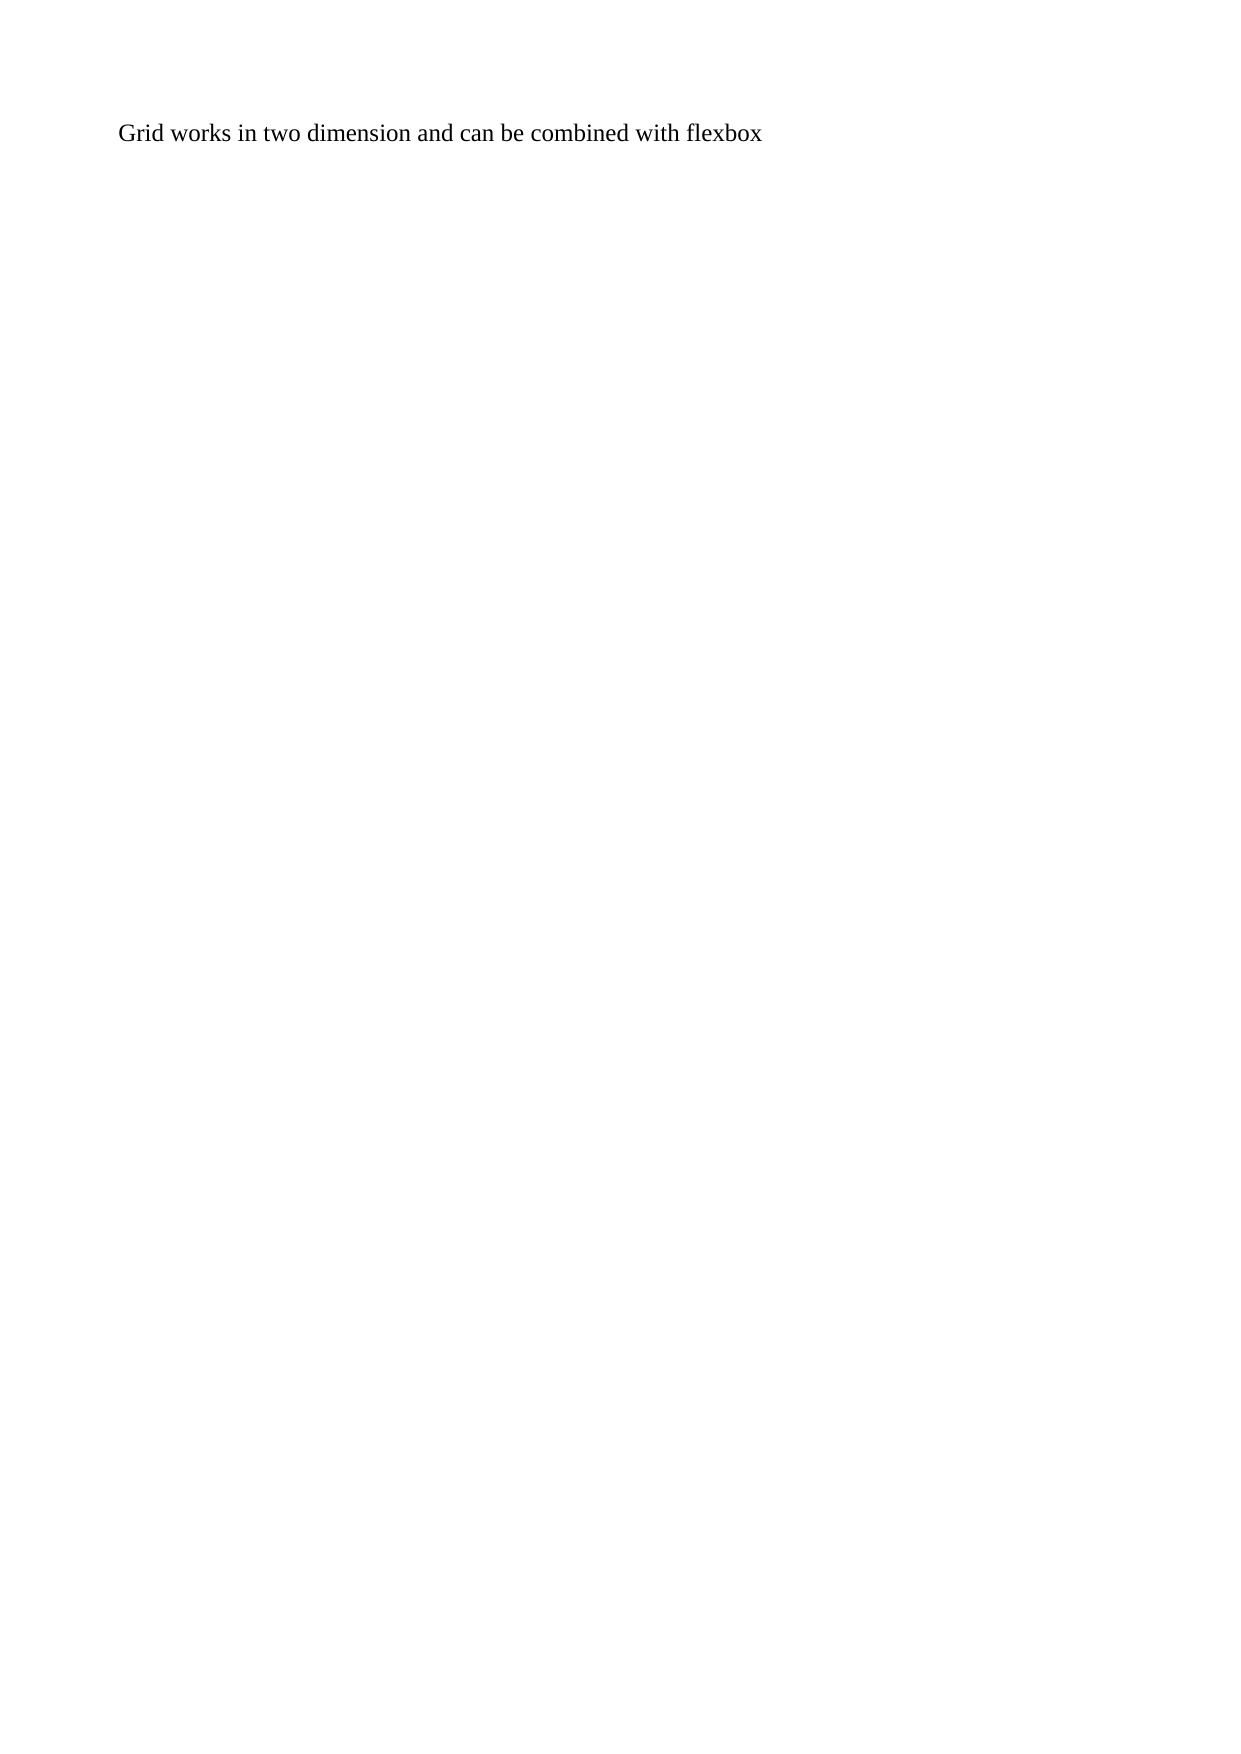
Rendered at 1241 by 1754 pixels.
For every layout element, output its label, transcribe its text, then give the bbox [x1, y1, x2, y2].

text Grid works in two dimension and can be combined with flexbox [118, 118, 1122, 147]
